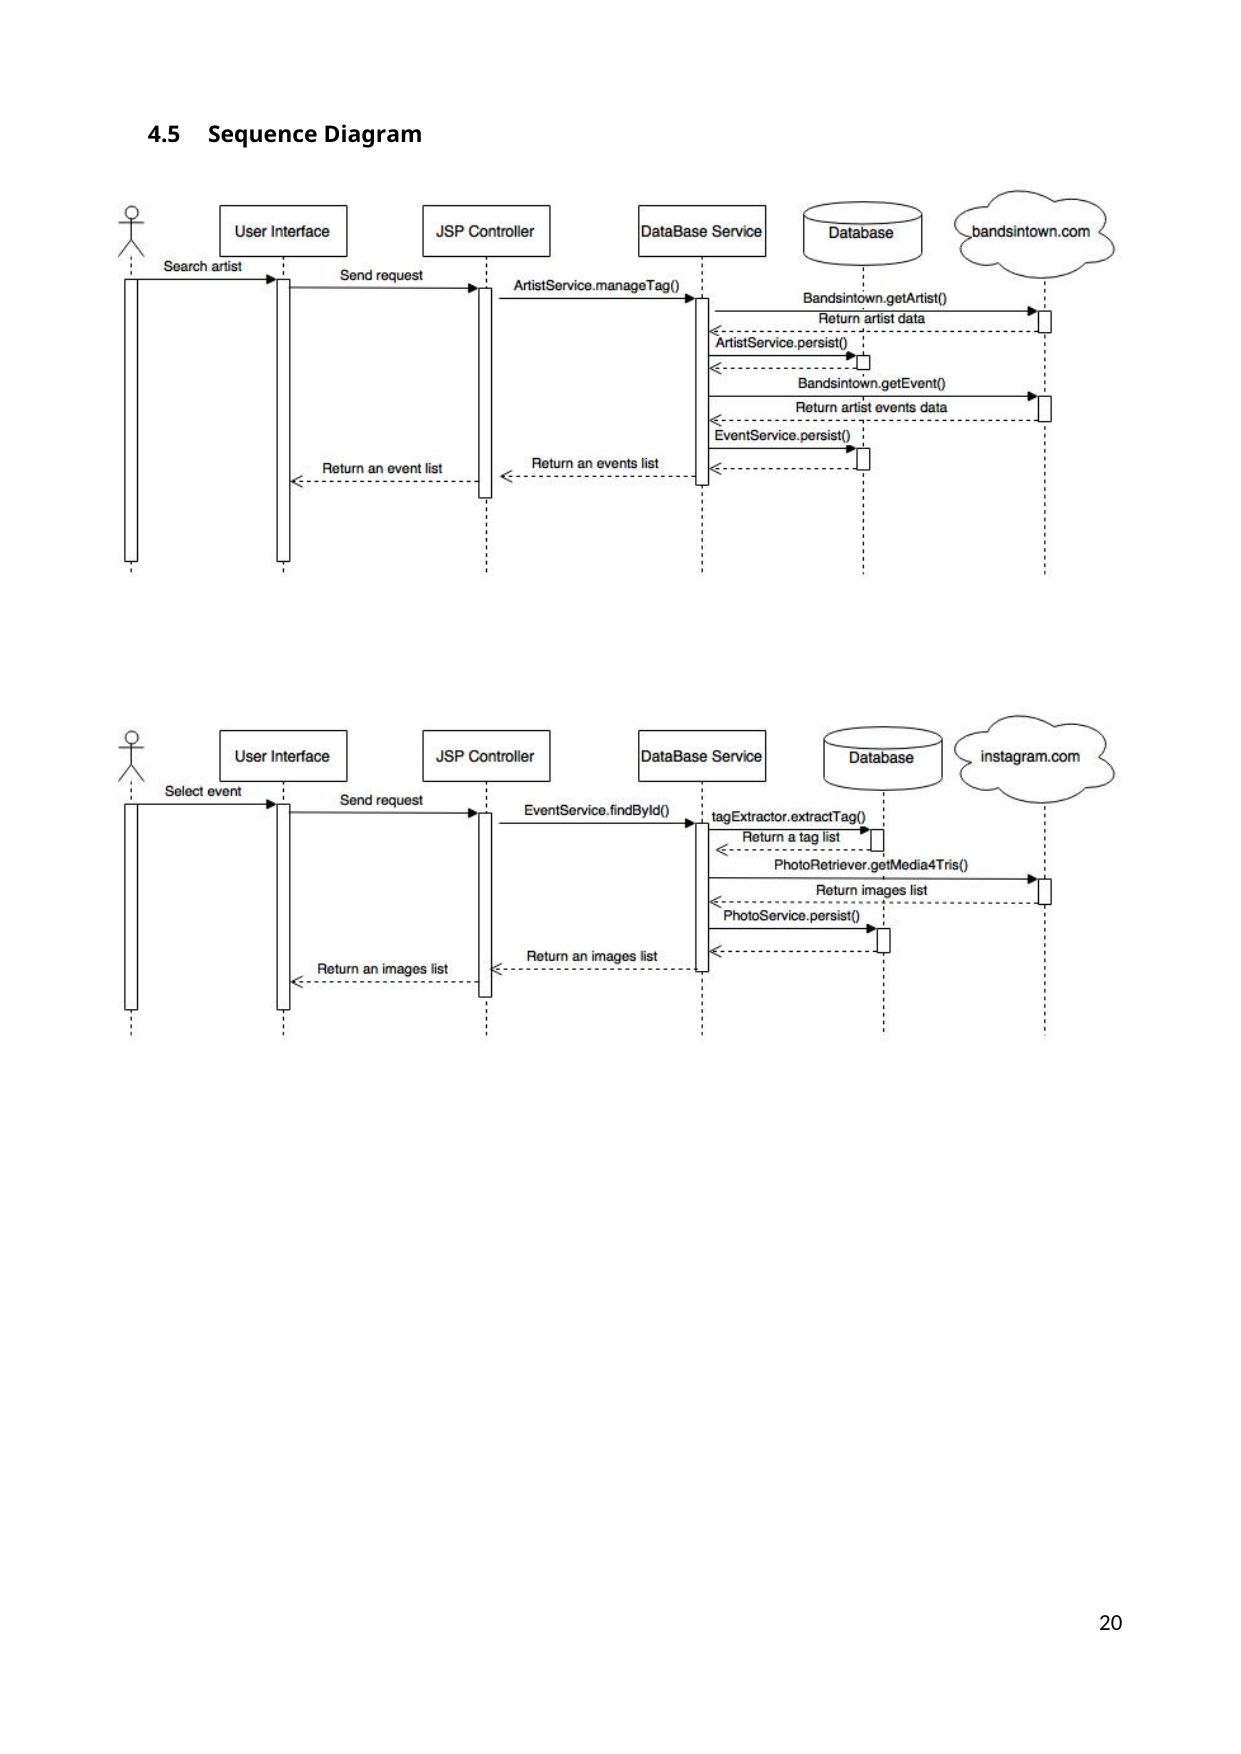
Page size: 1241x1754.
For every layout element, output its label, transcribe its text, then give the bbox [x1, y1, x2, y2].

list Sequence Diagram [148, 118, 1122, 149]
picture [118, 706, 1123, 1041]
picture [118, 181, 1123, 580]
